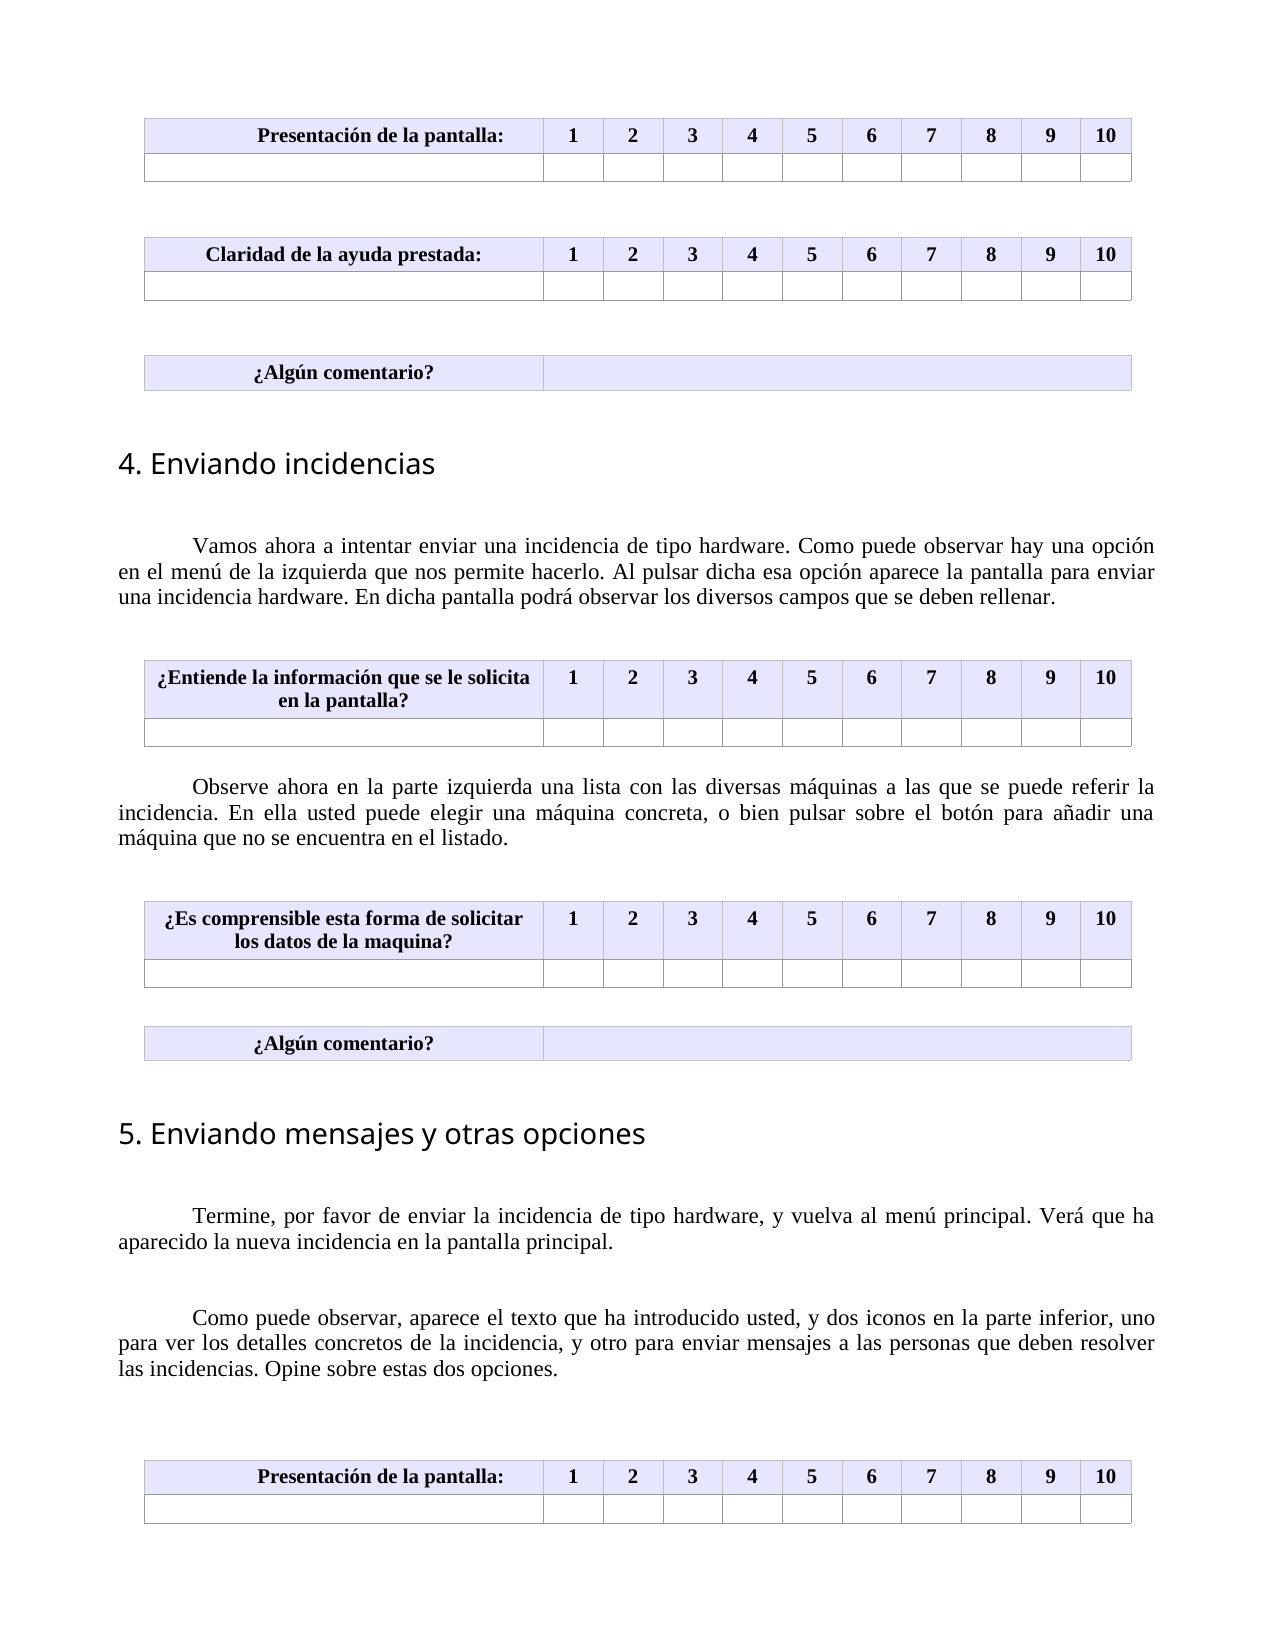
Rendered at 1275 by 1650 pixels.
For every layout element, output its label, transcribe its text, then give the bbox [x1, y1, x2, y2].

table_cell [604, 1495, 663, 1523]
table_header 9 [1022, 238, 1080, 271]
table_header 7 [902, 661, 961, 718]
table_header 3 [664, 119, 722, 153]
table_cell [145, 154, 543, 181]
table_header Presentación de la pantalla: [145, 119, 543, 153]
table_cell [723, 154, 782, 181]
table_cell [604, 272, 663, 300]
table_header [544, 356, 1131, 390]
table_cell [544, 960, 603, 987]
table_cell [664, 154, 722, 181]
table_header 3 [664, 238, 722, 271]
table_cell [1081, 154, 1131, 181]
table_header 7 [902, 238, 961, 271]
table_cell [723, 272, 782, 300]
table_header 1 [544, 661, 603, 718]
table_header 9 [1022, 902, 1080, 959]
table_header 5 [783, 238, 842, 271]
table_header [544, 1027, 1131, 1060]
table_cell [1081, 1495, 1131, 1523]
text Observe ahora en la parte izquierda una lista con las diversas máquinas a las que se puede referir la incidencia. En ella usted puede elegir una máquina concreta, o bien pulsar sobre el botón para añadir una máquina que no se encuentra en el listado. [118, 774, 1157, 851]
table_cell [902, 960, 961, 987]
table_cell [962, 960, 1021, 987]
table_header 7 [902, 119, 961, 153]
table_cell [1022, 154, 1080, 181]
table_cell [664, 719, 722, 746]
table_cell [783, 272, 842, 300]
table_cell [902, 1495, 961, 1523]
table_header 10 [1081, 902, 1131, 959]
table_header 5 [783, 119, 842, 153]
table_header 8 [962, 119, 1021, 153]
table_cell [843, 1495, 901, 1523]
table_cell [544, 1495, 603, 1523]
table_header 10 [1081, 1461, 1131, 1494]
table_header 3 [664, 1461, 722, 1494]
table_cell [962, 272, 1021, 300]
table_header 5 [783, 902, 842, 959]
table_cell [145, 272, 543, 300]
table_header Claridad de la ayuda prestada: [145, 238, 543, 271]
table_cell [145, 719, 543, 746]
table_header ¿Es comprensible esta forma de solicitar los datos de la maquina? [145, 902, 543, 959]
table_cell [604, 154, 663, 181]
table_header 6 [843, 902, 901, 959]
table_header 1 [544, 238, 603, 271]
table_cell [1081, 272, 1131, 300]
table_header 7 [902, 902, 961, 959]
table_header 5 [783, 1461, 842, 1494]
table_cell [1022, 1495, 1080, 1523]
text Termine, por favor de enviar la incidencia de tipo hardware, y vuelva al menú principal. Verá que ha aparecido la nueva incidencia en la pantalla principal. [118, 1203, 1157, 1254]
table_cell [1022, 960, 1080, 987]
table_cell [723, 960, 782, 987]
table_cell [902, 272, 961, 300]
table_header 7 [902, 1461, 961, 1494]
table_cell [962, 1495, 1021, 1523]
subtitle 4. Enviando incidencias [118, 443, 1157, 483]
table_cell [1022, 272, 1080, 300]
table_header 1 [544, 902, 603, 959]
table_header ¿Entiende la información que se le solicita en la pantalla? [145, 661, 543, 718]
table_header 2 [604, 238, 663, 271]
table_header 6 [843, 1461, 901, 1494]
table_header 2 [604, 661, 663, 718]
table_cell [843, 719, 901, 746]
table_header 8 [962, 1461, 1021, 1494]
table_header 10 [1081, 661, 1131, 718]
table_cell [843, 272, 901, 300]
table_header ¿Algún comentario? [145, 356, 543, 390]
table_header 2 [604, 902, 663, 959]
table_cell [664, 960, 722, 987]
table_cell [902, 154, 961, 181]
table_cell [783, 719, 842, 746]
table_header 4 [723, 238, 782, 271]
table_cell [1081, 719, 1131, 746]
table_cell [544, 154, 603, 181]
table_header ¿Algún comentario? [145, 1027, 543, 1060]
table_cell [1022, 719, 1080, 746]
table_cell [723, 1495, 782, 1523]
table_cell [604, 719, 663, 746]
table_header 4 [723, 1461, 782, 1494]
subtitle 5. Enviando mensajes y otras opciones [118, 1113, 1157, 1153]
table_header 6 [843, 661, 901, 718]
table_cell [145, 1495, 543, 1523]
table_header 10 [1081, 119, 1131, 153]
table_header 9 [1022, 661, 1080, 718]
table_header 9 [1022, 119, 1080, 153]
table_cell [902, 719, 961, 746]
table_header 4 [723, 902, 782, 959]
table_header 10 [1081, 238, 1131, 271]
table_header 4 [723, 661, 782, 718]
table_header 1 [544, 119, 603, 153]
table_cell [723, 719, 782, 746]
table_header 6 [843, 119, 901, 153]
text Como puede observar, aparece el texto que ha introducido usted, y dos iconos en la parte inferior, uno para ver los detalles concretos de la incidencia, y otro para enviar mensajes a las personas que deben resolver las incidencias. Opine sobre estas dos opciones. [118, 1305, 1157, 1381]
table_cell [664, 272, 722, 300]
table_cell [544, 719, 603, 746]
table_header 5 [783, 661, 842, 718]
table_header 9 [1022, 1461, 1080, 1494]
table_cell [843, 154, 901, 181]
table_cell [962, 154, 1021, 181]
table_cell [544, 272, 603, 300]
table_cell [783, 960, 842, 987]
table_cell [843, 960, 901, 987]
table_header Presentación de la pantalla: [145, 1461, 543, 1494]
table_header 8 [962, 238, 1021, 271]
table_header 4 [723, 119, 782, 153]
table_cell [783, 154, 842, 181]
text Vamos ahora a intentar enviar una incidencia de tipo hardware. Como puede observar hay una opción en el menú de la izquierda que nos permite hacerlo. Al pulsar dicha esa opción aparece la pantalla para enviar una incidencia hardware. En dicha pantalla podrá observar los diversos campos que se deben rellenar. [118, 533, 1157, 610]
table_cell [783, 1495, 842, 1523]
table_header 3 [664, 661, 722, 718]
table_header 1 [544, 1461, 603, 1494]
table_cell [1081, 960, 1131, 987]
table_cell [962, 719, 1021, 746]
table_cell [664, 1495, 722, 1523]
table_header 2 [604, 119, 663, 153]
table_header 6 [843, 238, 901, 271]
table_header 8 [962, 902, 1021, 959]
table_header 3 [664, 902, 722, 959]
table_header 8 [962, 661, 1021, 718]
table_cell [604, 960, 663, 987]
table_cell [145, 960, 543, 987]
table_header 2 [604, 1461, 663, 1494]
